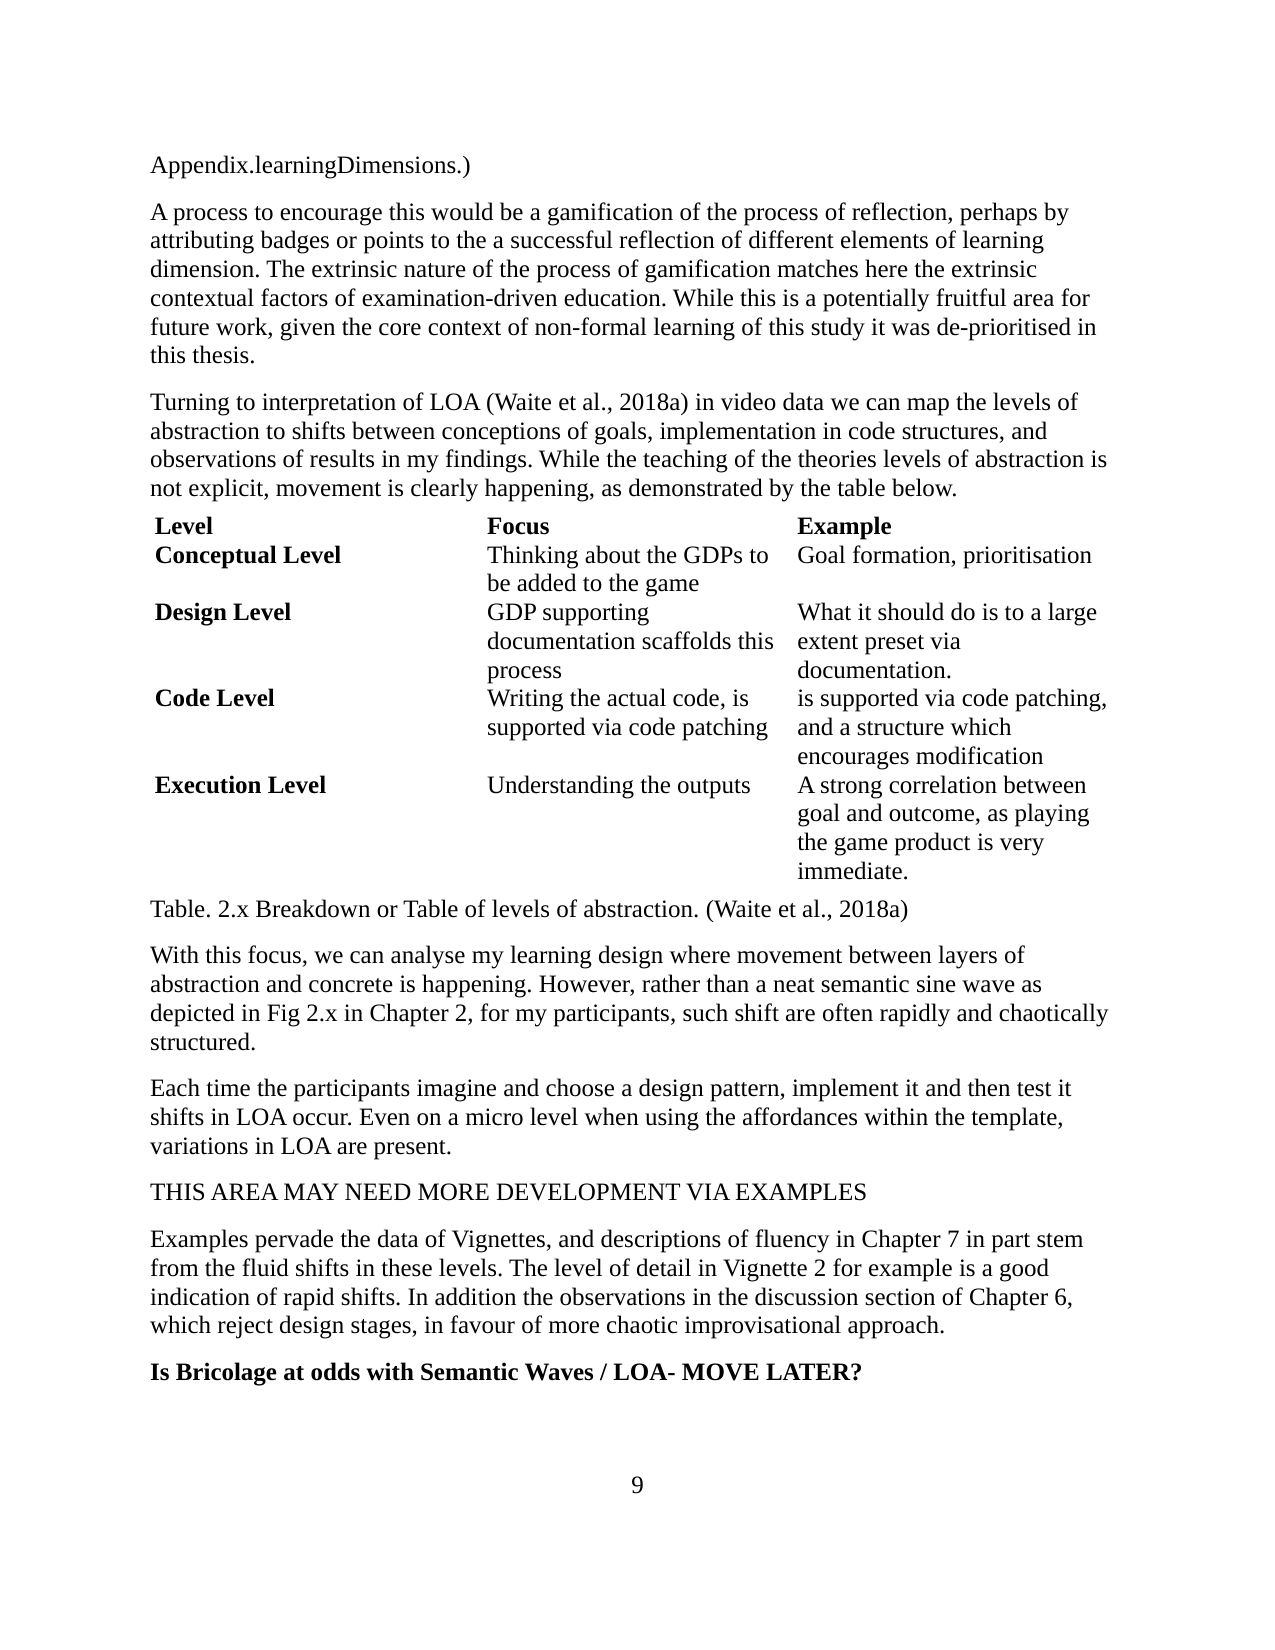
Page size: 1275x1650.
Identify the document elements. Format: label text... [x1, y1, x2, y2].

table_header Focus [482, 511, 793, 540]
table_header Example [793, 511, 1125, 540]
table_cell Understanding the outputs [482, 770, 793, 885]
text Is Bricolage at odds with Semantic Waves / LOA- MOVE LATER? [150, 1357, 1125, 1386]
text Examples pervade the data of Vignettes, and descriptions of fluency in Chapter 7 in part stem from the fluid shifts in these levels. The level of detail in Vignette 2 for example is a good indication of rapid shifts. In addition the observations in the discussion section of Chapter 6, which reject design stages, in favour of more chaotic improvisational approach. [150, 1224, 1125, 1339]
table_cell is supported via code patching, and a structure which encourages modification [793, 684, 1125, 770]
table_cell GDP supporting documentation scaffolds this process [482, 597, 793, 683]
table_cell Writing the actual code, is supported via code patching [482, 684, 793, 770]
text Appendix.learningDimensions.) [150, 150, 1125, 179]
table_cell Design Level [150, 597, 482, 683]
table_cell What it should do is to a large extent preset via documentation. [793, 597, 1125, 683]
text A process to encourage this would be a gamification of the process of reflection, perhaps by attributing badges or points to the a successful reflection of different elements of learning dimension. The extrinsic nature of the process of gamification matches here the extrinsic contextual factors of examination-driven education. While this is a potentially fruitful area for future work, given the core context of non-formal learning of this study it was de-prioritised in this thesis. [150, 197, 1125, 369]
table_cell Execution Level [150, 770, 482, 885]
table_cell Conceptual Level [150, 540, 482, 597]
table_cell A strong correlation between goal and outcome, as playing the game product is very immediate. [793, 770, 1125, 885]
text With this focus, we can analyse my learning design where movement between layers of abstraction and concrete is happening. However, rather than a neat semantic sine wave as depicted in Fig 2.x in Chapter 2, for my participants, such shift are often rapidly and chaotically structured. [150, 940, 1125, 1055]
text Table. 2.x Breakdown or Table of levels of abstraction. (Waite et al., 2018a) [150, 894, 1125, 922]
table_cell Code Level [150, 684, 482, 770]
table_header Level [150, 511, 482, 540]
text THIS AREA MAY NEED MORE DEVELOPMENT VIA EXAMPLES [150, 1177, 1125, 1206]
text Each time the participants imagine and choose a design pattern, implement it and then test it shifts in LOA occur. Even on a micro level when using the affordances within the template, variations in LOA are present. [150, 1073, 1125, 1159]
text Turning to interpretation of LOA (Waite et al., 2018a) in video data we can map the levels of abstraction to shifts between conceptions of goals, implementation in code structures, and observations of results in my findings. While the teaching of the theories levels of abstraction is not explicit, movement is clearly happening, as demonstrated by the table below. [150, 387, 1125, 502]
table_cell Thinking about the GDPs to be added to the game [482, 540, 793, 597]
table_cell Goal formation, prioritisation [793, 540, 1125, 597]
